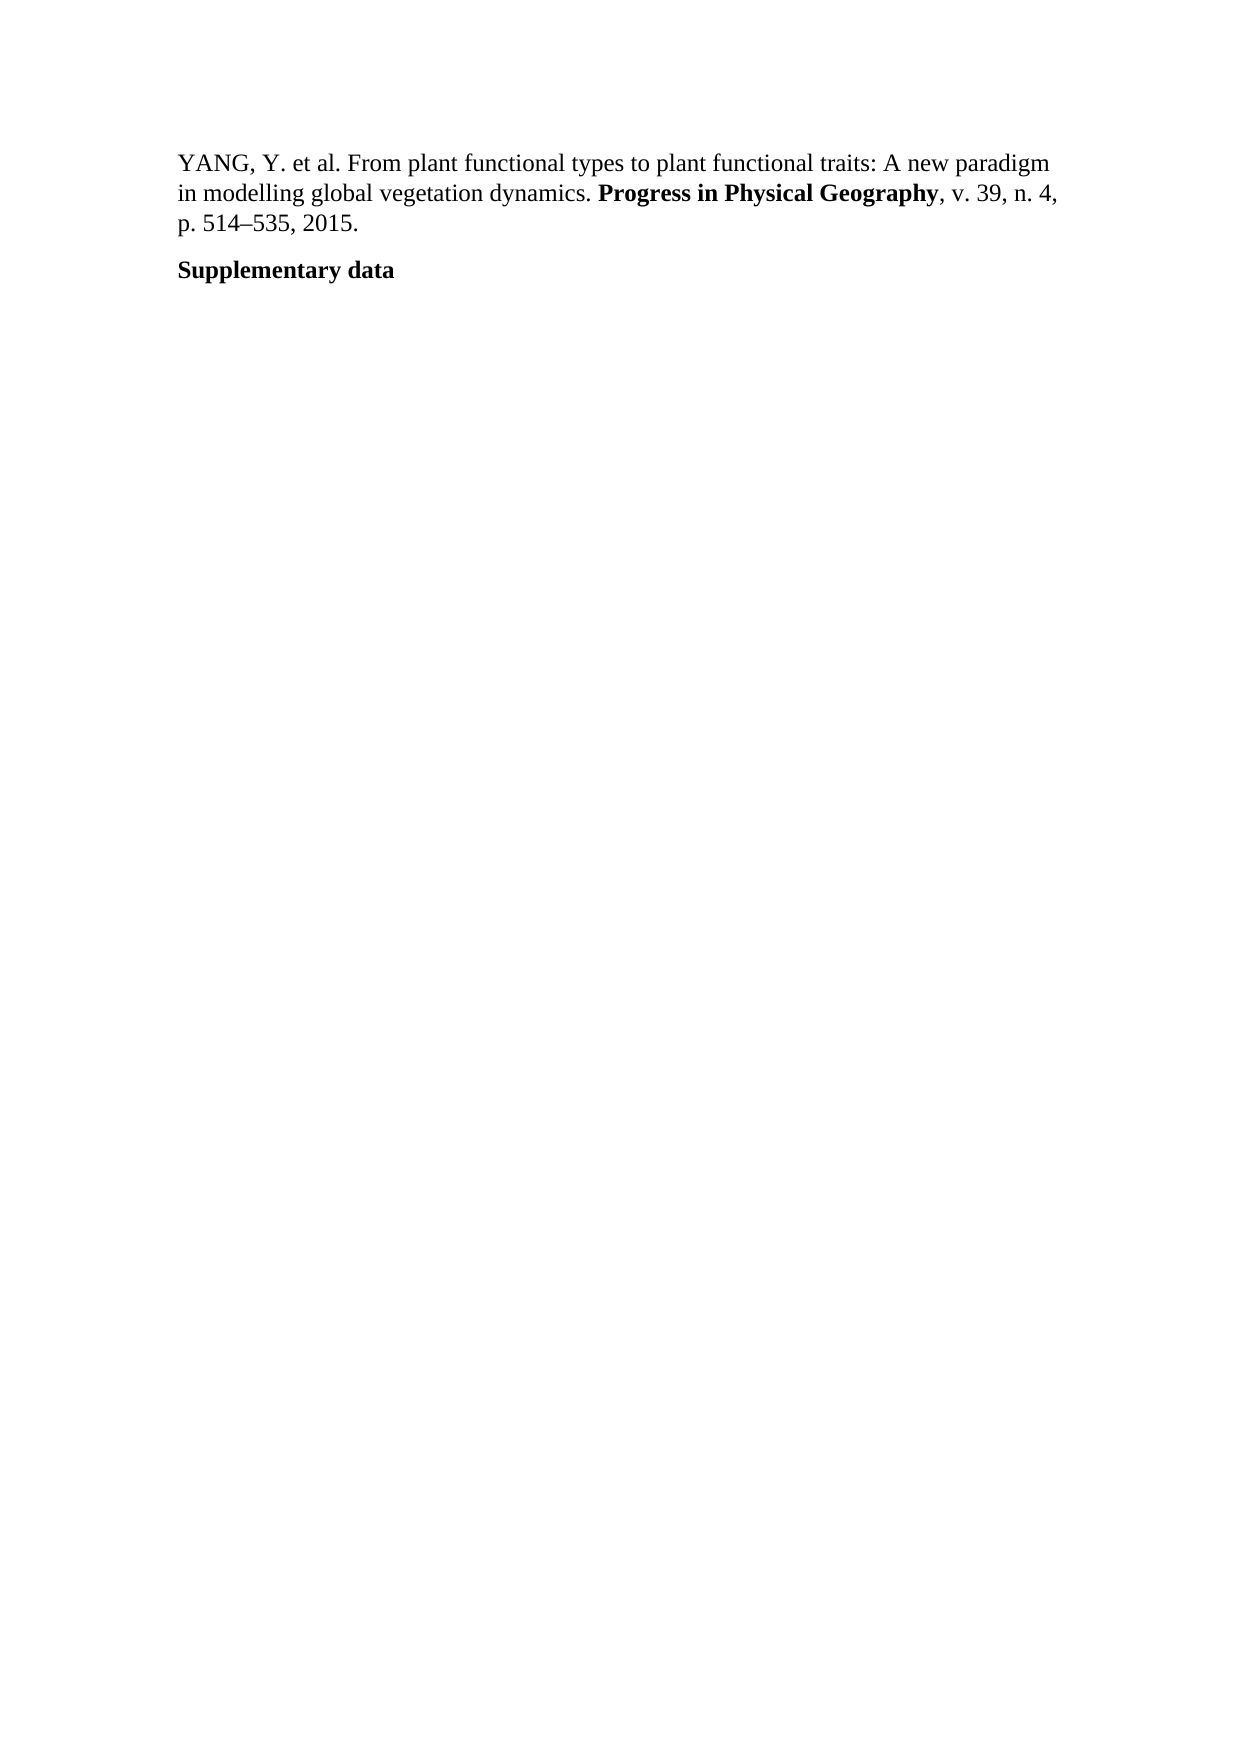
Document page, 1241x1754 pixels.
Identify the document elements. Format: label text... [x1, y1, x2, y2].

text YANG, Y. et al. From plant functional types to plant functional traits: A new paradigm in modelling global vegetation dynamics. Progress in Physical Geography, v. 39, n. 4, p. 514–535, 2015. [177, 148, 1063, 237]
text Supplementary data [177, 256, 1063, 284]
